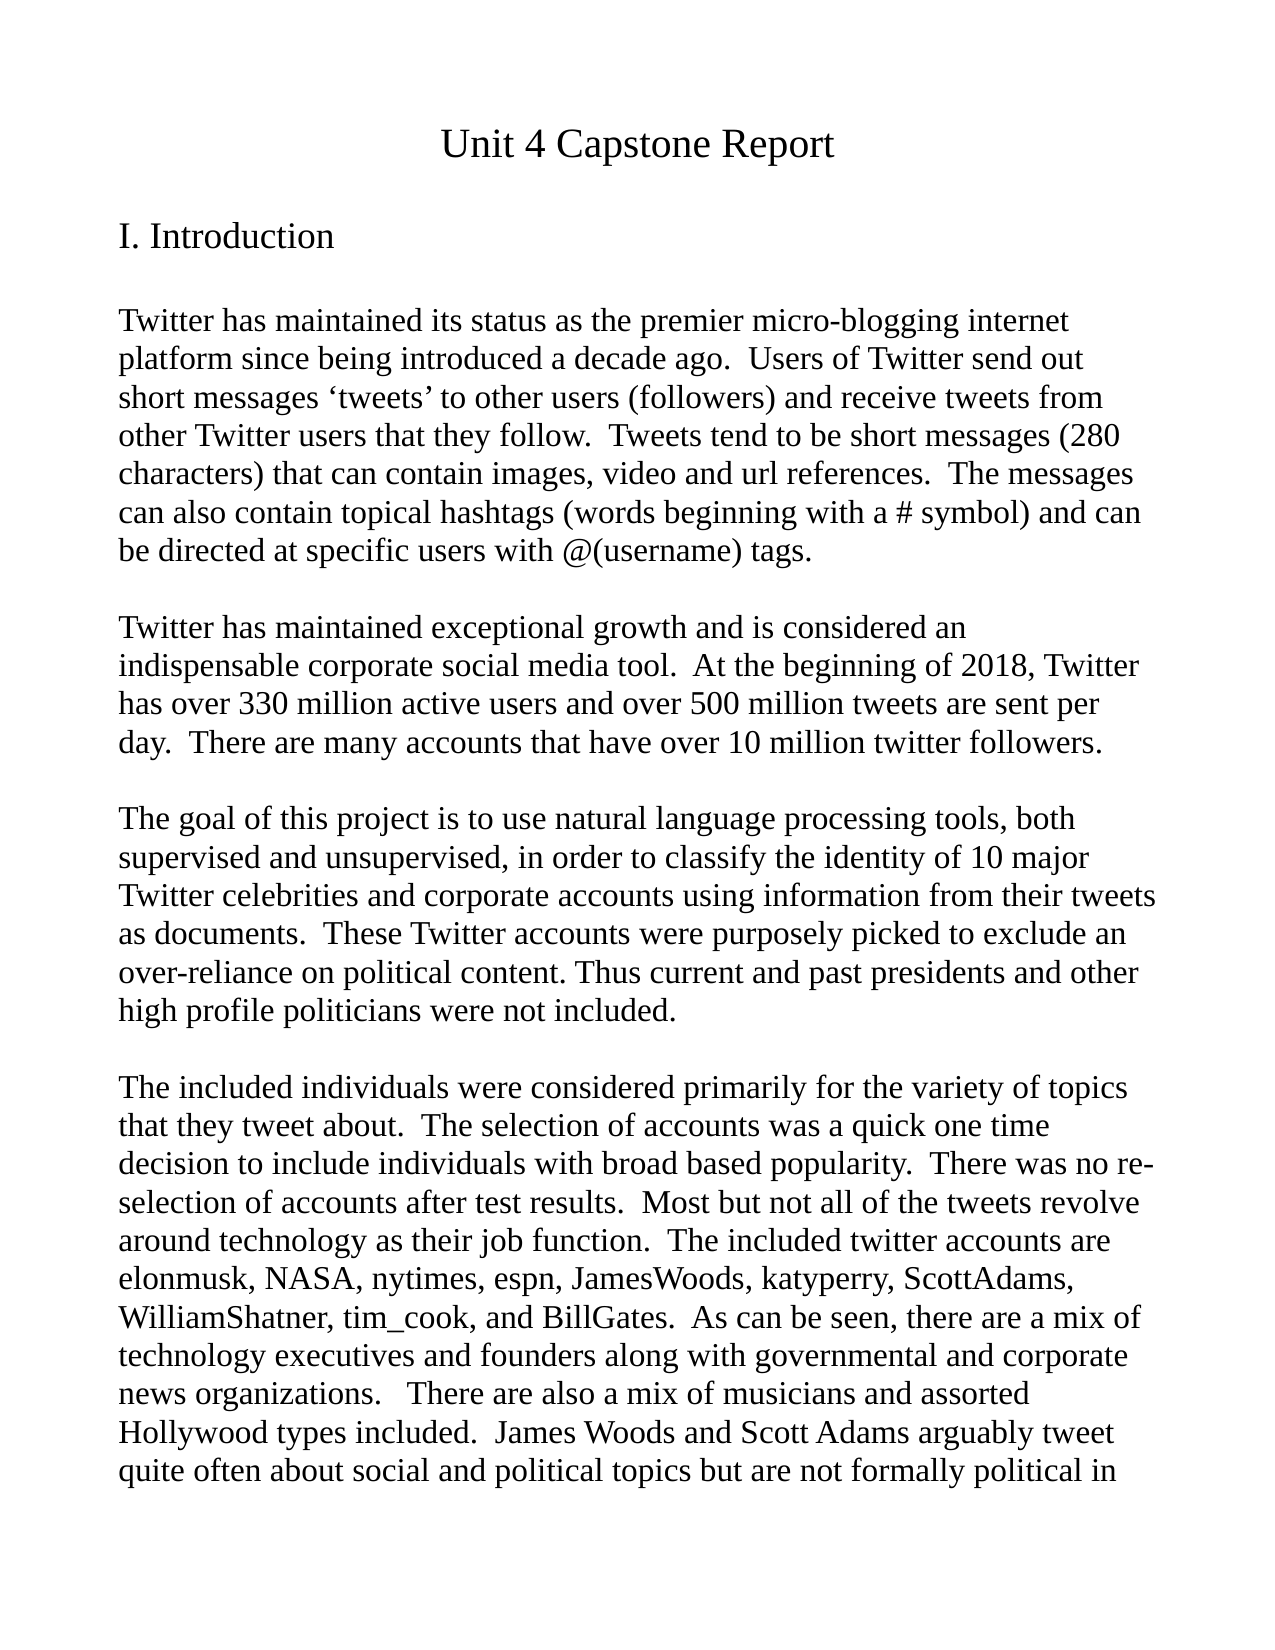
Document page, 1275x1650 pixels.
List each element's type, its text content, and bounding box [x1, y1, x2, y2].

text Unit 4 Capstone Report [118, 118, 1157, 166]
text I. Introduction [118, 214, 1157, 257]
text Twitter has maintained its status as the premier micro-blogging internet platform since being introduced a decade ago. Users of Twitter send out short messages ‘tweets’ to other users (followers) and receive tweets from other Twitter users that they follow. Tweets tend to be short messages (280 characters) that can contain images, video and url references. The messages can also contain topical hashtags (words beginning with a # symbol) and can be directed at specific users with @(username) tags. [118, 300, 1157, 568]
text The goal of this project is to use natural language processing tools, both supervised and unsupervised, in order to classify the identity of 10 major Twitter celebrities and corporate accounts using information from their tweets as documents. These Twitter accounts were purposely picked to exclude an over-reliance on political content. Thus current and past presidents and other high profile politicians were not included. [118, 798, 1157, 1028]
text The included individuals were considered primarily for the variety of topics that they tweet about. The selection of accounts was a quick one time decision to include individuals with broad based popularity. There was no re-selection of accounts after test results. Most but not all of the tweets revolve around technology as their job function. The included twitter accounts are elonmusk, NASA, nytimes, espn, JamesWoods, katyperry, ScottAdams, WilliamShatner, tim_cook, and BillGates. As can be seen, there are a mix of technology executives and founders along with governmental and corporate news organizations. There are also a mix of musicians and assorted Hollywood types included. James Woods and Scott Adams arguably tweet quite often about social and political topics but are not formally political in [118, 1067, 1157, 1488]
text Twitter has maintained exceptional growth and is considered an indispensable corporate social media tool. At the beginning of 2018, Twitter has over 330 million active users and over 500 million tweets are sent per day. There are many accounts that have over 10 million twitter followers. [118, 607, 1157, 760]
